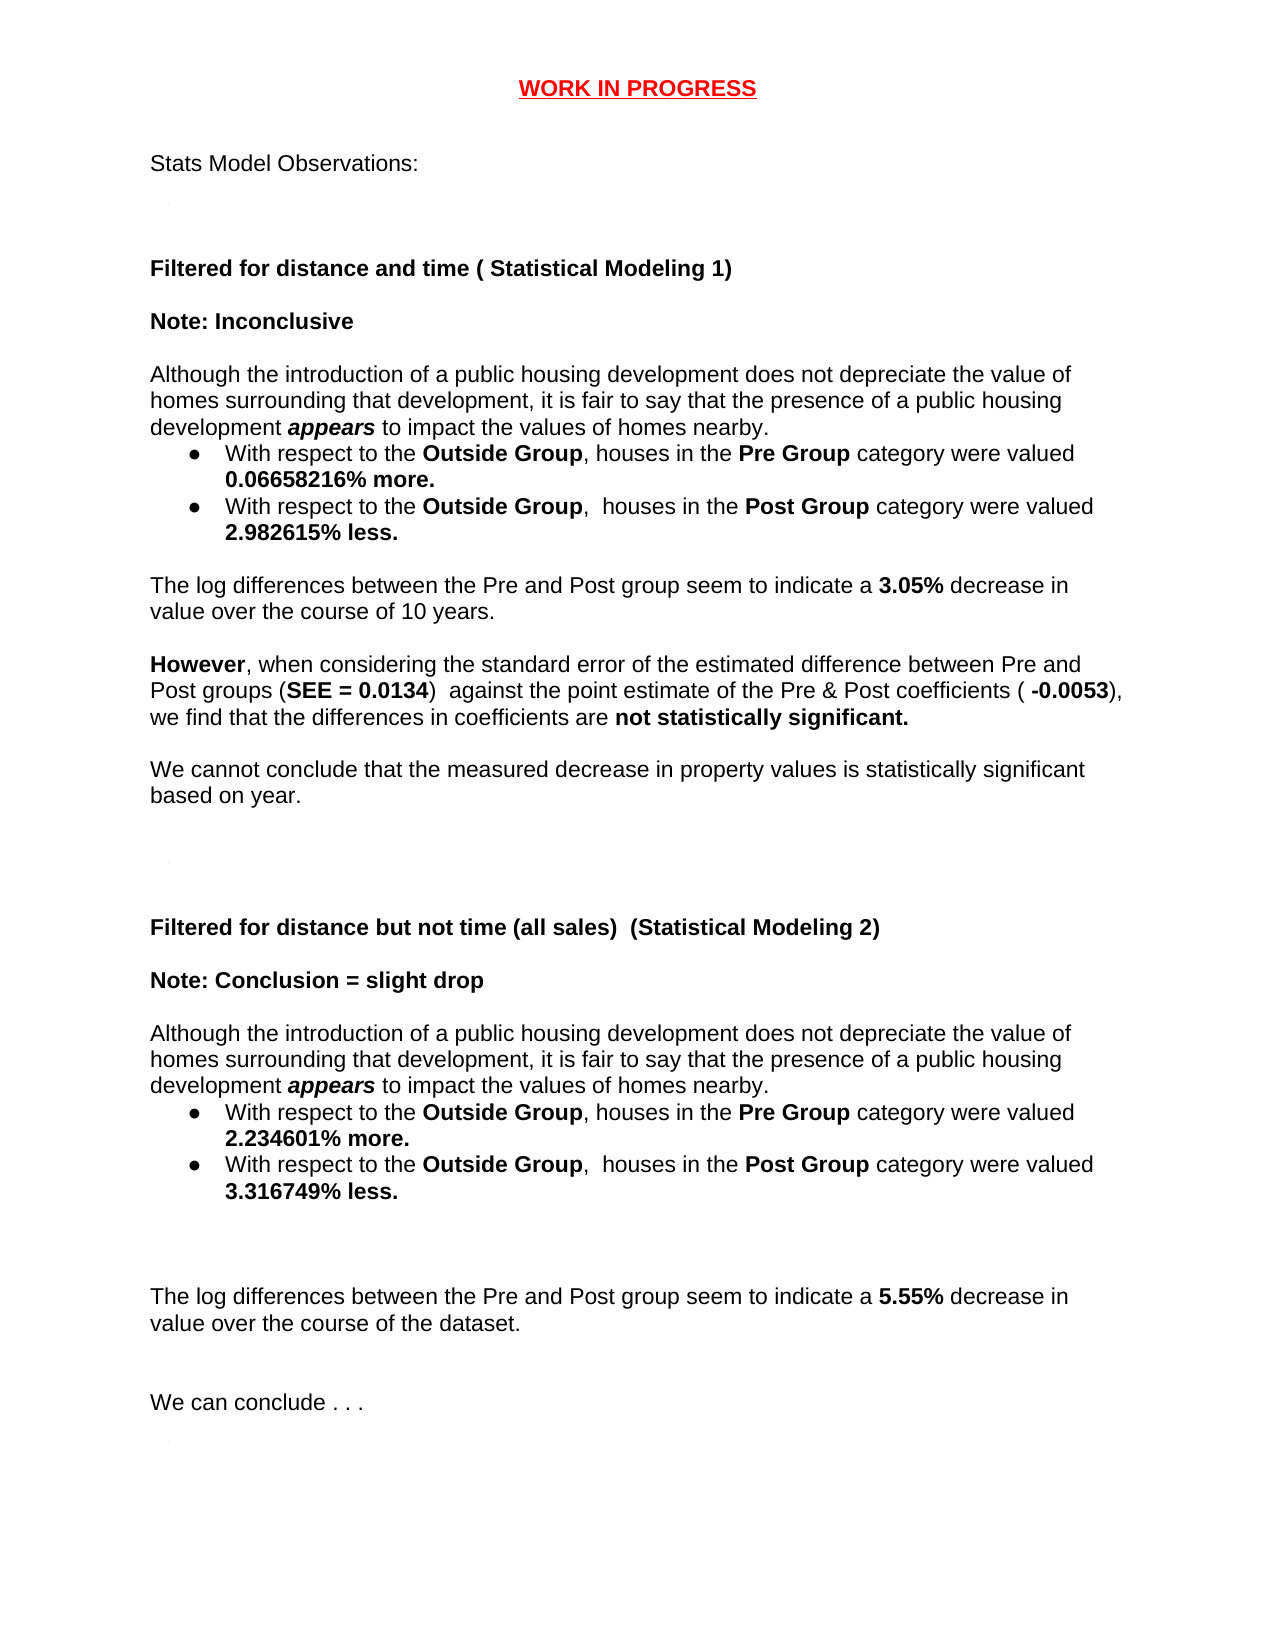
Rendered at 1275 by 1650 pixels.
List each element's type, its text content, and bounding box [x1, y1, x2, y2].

list With respect to the Outside Group, houses in the Post Group category were valued 3.316749% less. [187, 1151, 1125, 1204]
text Note: Inconclusive [150, 308, 1125, 334]
text The log differences between the Pre and Post group seem to indicate a 5.55% decrease in value over the course of the dataset. [150, 1283, 1125, 1336]
text Note: Conclusion = slight drop [150, 967, 1125, 993]
list With respect to the Outside Group, houses in the Pre Group category were valued 0.06658216% more. [187, 440, 1125, 493]
text However, when considering the standard error of the estimated difference between Pre and Post groups (SEE = 0.0134) against the point estimate of the Pre & Post coefficients ( -0.0053), we find that the differences in coefficients are not statistically significant. [150, 651, 1125, 730]
text Although the introduction of a public housing development does not depreciate the value of homes surrounding that development, it is fair to say that the presence of a public housing development appears to impact the values of homes nearby. [150, 1020, 1125, 1099]
text Although the introduction of a public housing development does not depreciate the value of homes surrounding that development, it is fair to say that the presence of a public housing development appears to impact the values of homes nearby. [150, 361, 1125, 440]
text We can conclude . . . [150, 1389, 1125, 1415]
text Filtered for distance and time ( Statistical Modeling 1) [150, 255, 1125, 282]
text Filtered for distance but not time (all sales) (Statistical Modeling 2) [150, 914, 1125, 941]
text We cannot conclude that the measured decrease in property values is statistically significant based on year. [150, 756, 1125, 809]
text Stats Model Observations: [150, 150, 1125, 176]
text The log differences between the Pre and Post group seem to indicate a 3.05% decrease in value over the course of 10 years. [150, 572, 1125, 624]
list With respect to the Outside Group, houses in the Post Group category were valued 2.982615% less. [187, 493, 1125, 545]
list With respect to the Outside Group, houses in the Pre Group category were valued 2.234601% more. [187, 1099, 1125, 1151]
